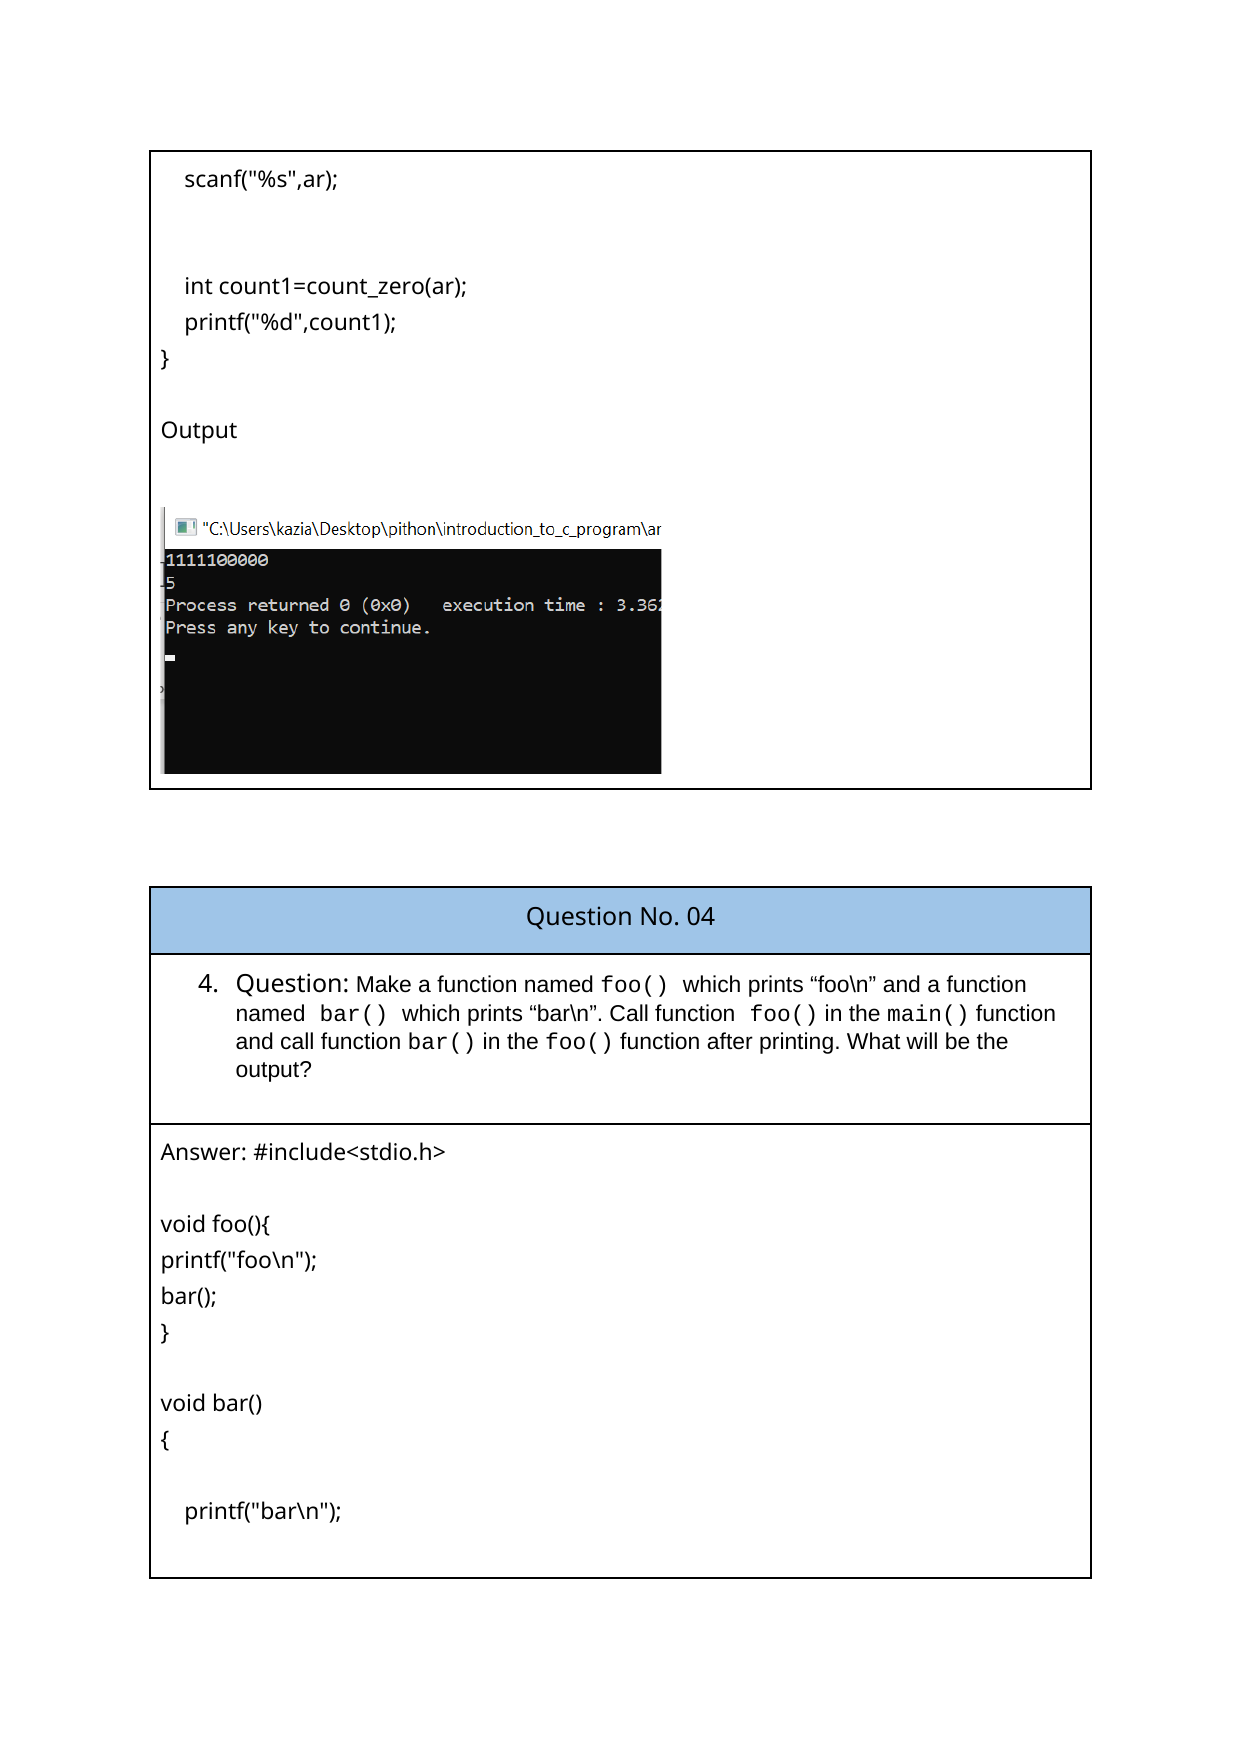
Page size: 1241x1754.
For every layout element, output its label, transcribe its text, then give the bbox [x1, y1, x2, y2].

table_cell Answer: #include<stdio.h> void foo(){ printf("foo\n"); bar(); } void bar() { printf("bar\n"); [151, 1125, 1090, 1577]
table_cell Question: Make a function named foo() which prints “foo\n” and a function named bar() which prints “bar\n”. Call function foo() in the main() function and call function bar() in the foo() function after printing. What will be the output? [151, 955, 1090, 1123]
table_header Question No. 04 [151, 888, 1090, 953]
table_cell scanf("%s",ar); int count1=count_zero(ar); printf("%d",count1); } Output [151, 152, 1090, 787]
